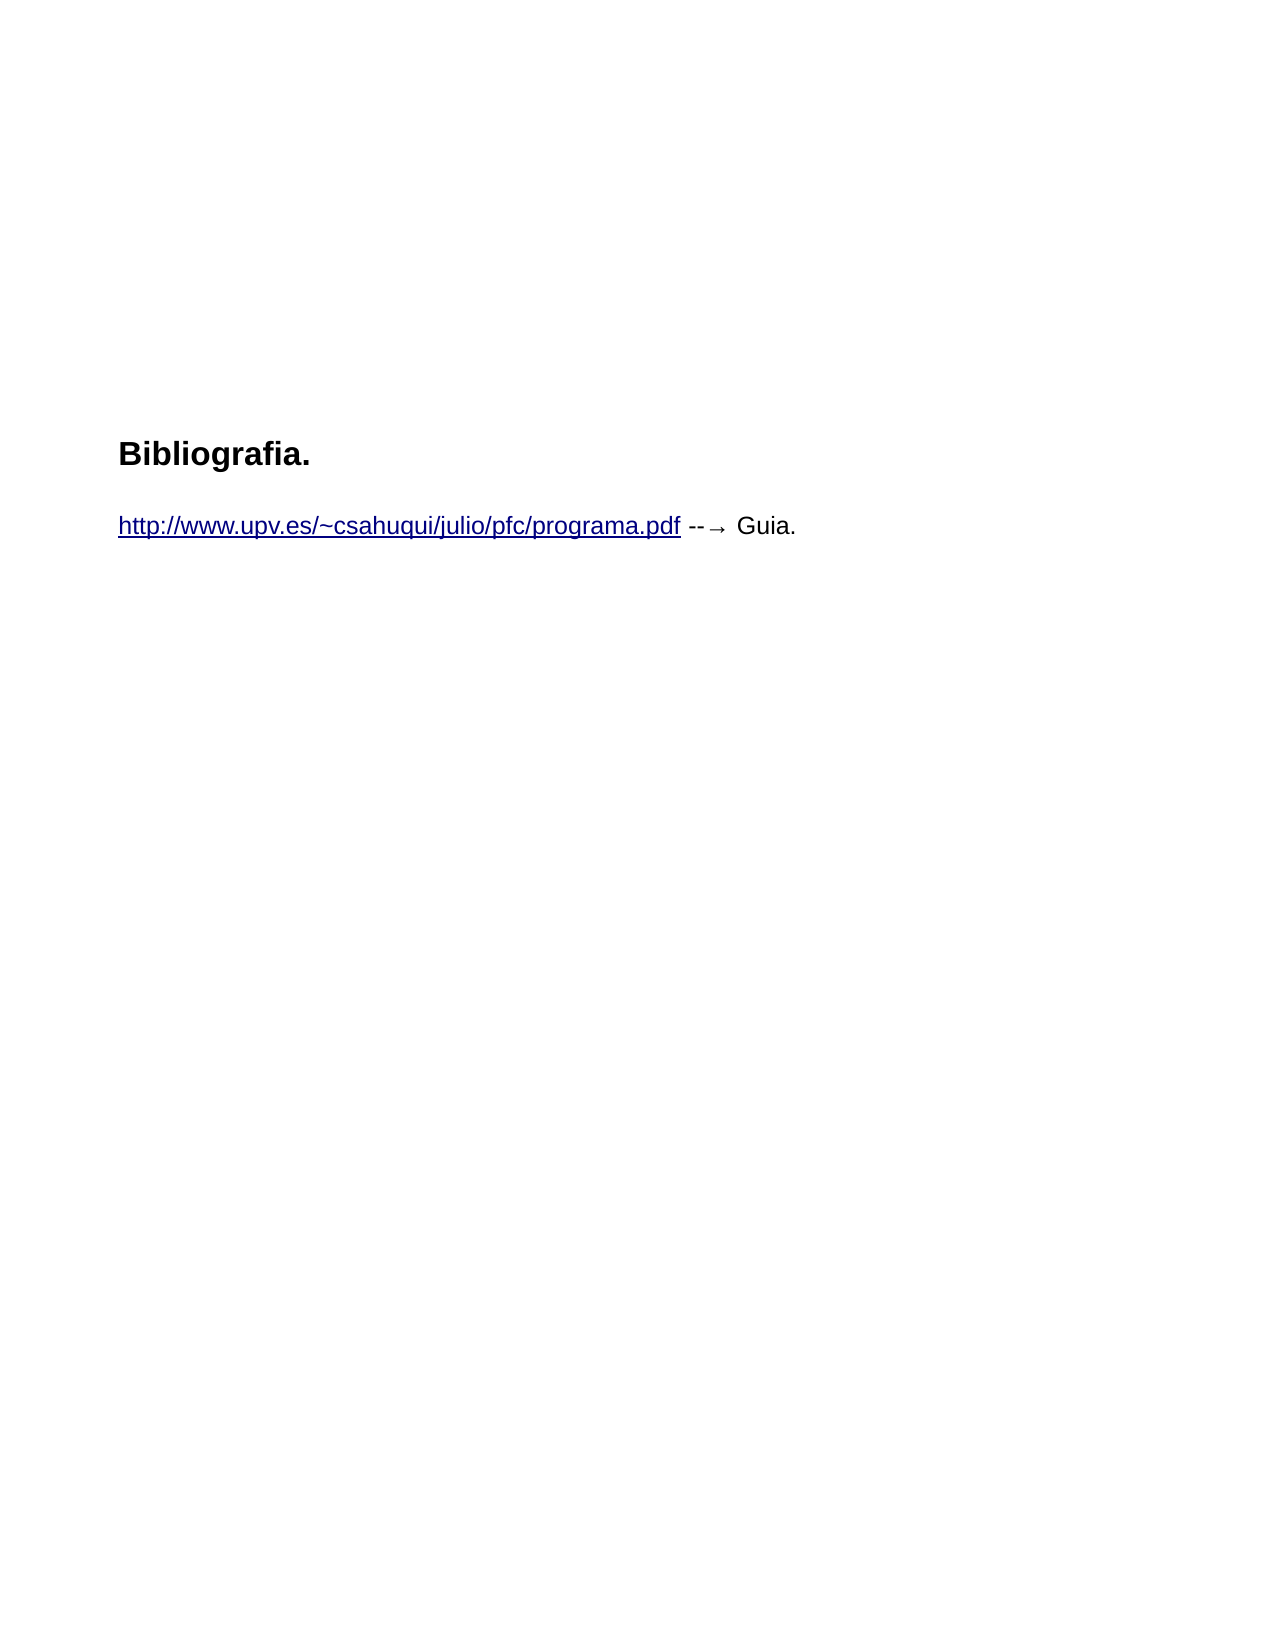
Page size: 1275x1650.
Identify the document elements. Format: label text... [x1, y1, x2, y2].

text http://www.upv.es/~csahuqui/julio/pfc/programa.pdf --→ Guia. [118, 511, 1157, 540]
text Bibliografia. [118, 434, 1157, 473]
